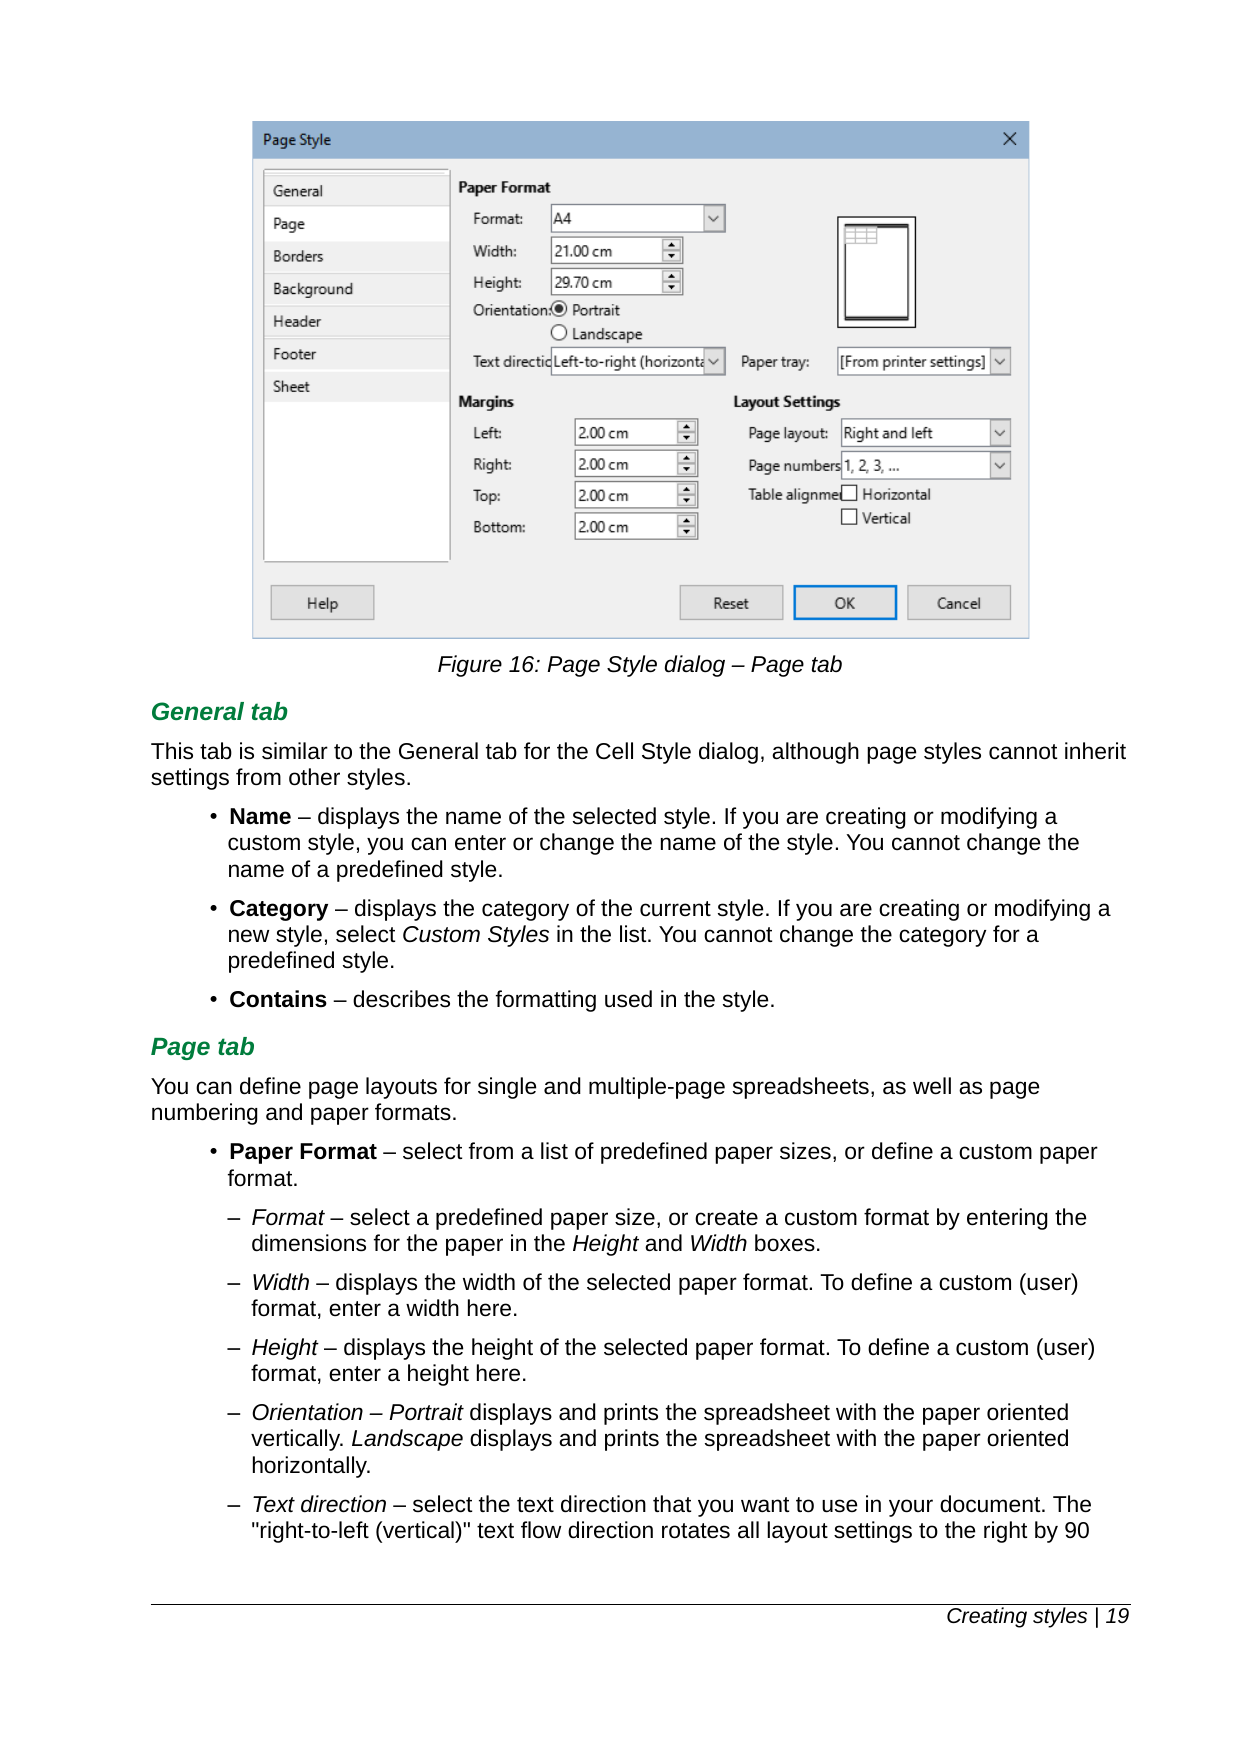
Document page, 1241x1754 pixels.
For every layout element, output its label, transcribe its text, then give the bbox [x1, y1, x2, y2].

list Width – displays the width of the selected paper format. To define a custom (user) format, enter a width here. [227, 1269, 1131, 1321]
list Text direction – select the text direction that you want to use in your document. The "right-to-left (vertical)" text flow direction rotates all layout settings to the right by 90 [227, 1491, 1131, 1543]
list Orientation – Portrait displays and prints the spreadsheet with the paper oriented vertically. Landscape displays and prints the spreadsheet with the paper oriented horizontally. [227, 1399, 1131, 1478]
list Paper Format – select from a list of predefined paper sizes, or define a custom paper format. [209, 1138, 1131, 1191]
list You can define page layouts for single and multiple-page spreadsheets, as well as page numbering and paper formats. [151, 1073, 1131, 1126]
picture [252, 121, 1030, 639]
text Figure 16: Page Style dialog – Page tab [252, 651, 1029, 677]
subtitle Page tab [151, 1032, 1131, 1061]
subtitle General tab [151, 697, 1131, 725]
list Height – displays the height of the selected paper format. To define a custom (user) format, enter a height here. [227, 1334, 1131, 1387]
list Name – displays the name of the selected style. If you are creating or modifying a custom style, you can enter or change the name of the style. You cannot change the name of a predefined style. [209, 803, 1131, 882]
list This tab is similar to the General tab for the Cell Style dialog, although page styles cannot inherit settings from other styles. [151, 738, 1131, 790]
list Category – displays the category of the current style. If you are creating or modifying a new style, select Custom Styles in the list. You cannot change the category for a predefined style. [209, 894, 1131, 973]
list Contains – describes the formatting used in the style. [209, 986, 1131, 1012]
list Format – select a predefined paper size, or create a custom format by entering the dimensions for the paper in the Height and Width boxes. [227, 1203, 1131, 1256]
